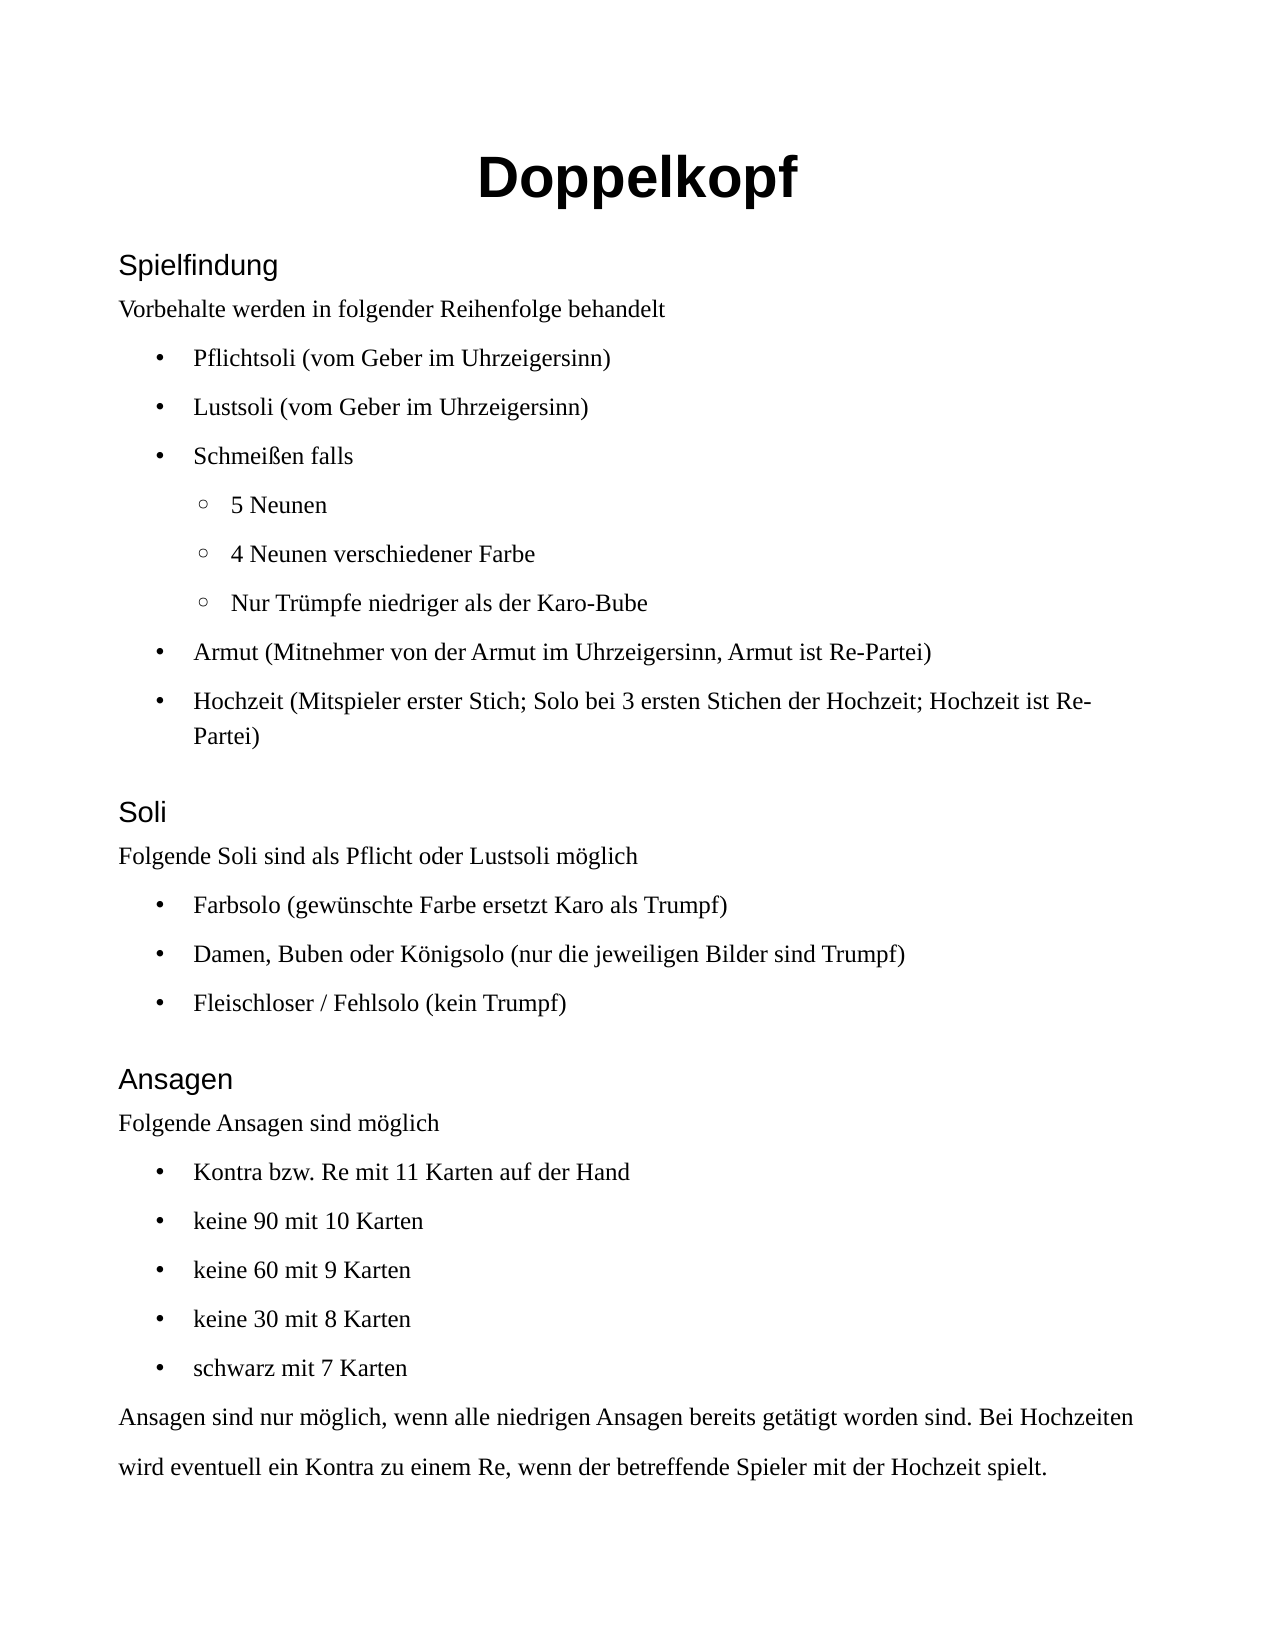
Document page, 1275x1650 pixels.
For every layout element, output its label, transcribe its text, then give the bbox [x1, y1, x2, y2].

text Ansagen sind nur möglich, wenn alle niedrigen Ansagen bereits getätigt worden sind. Bei Hochzeiten [118, 1402, 1157, 1431]
list Kontra bzw. Re mit 11 Karten auf der Hand [156, 1157, 1157, 1186]
text wird eventuell ein Kontra zu einem Re, wenn der betreffende Spieler mit der Hochzeit spielt. [118, 1452, 1157, 1480]
list keine 90 mit 10 Karten [156, 1206, 1157, 1235]
list Schmeißen falls [156, 441, 1157, 470]
list Damen, Buben oder Königsolo (nur die jeweiligen Bilder sind Trumpf) [156, 939, 1157, 968]
text Vorbehalte werden in folgender Reihenfolge behandelt [118, 294, 1157, 322]
subtitle Spielfindung [118, 248, 1157, 281]
list Hochzeit (Mitspieler erster Stich; Solo bei 3 ersten Stichen der Hochzeit; Hochzeit ist Re-Partei) [156, 686, 1157, 749]
list Fleischloser / Fehlsolo (kein Trumpf) [156, 988, 1157, 1017]
list Lustsoli (vom Geber im Uhrzeigersinn) [156, 392, 1157, 421]
list Nur Trümpfe niedriger als der Karo-Bube [193, 588, 1157, 617]
list Farbsolo (gewünschte Farbe ersetzt Karo als Trumpf) [156, 890, 1157, 919]
list Pflichtsoli (vom Geber im Uhrzeigersinn) [156, 343, 1157, 372]
list Armut (Mitnehmer von der Armut im Uhrzeigersinn, Armut ist Re-Partei) [156, 637, 1157, 666]
subtitle Ansagen [118, 1062, 1157, 1096]
list keine 30 mit 8 Karten [156, 1304, 1157, 1333]
list 4 Neunen verschiedener Farbe [193, 539, 1157, 568]
list 5 Neunen [193, 490, 1157, 519]
subtitle Soli [118, 795, 1157, 828]
text Folgende Soli sind als Pflicht oder Lustsoli möglich [118, 841, 1157, 869]
title Doppelkopf [118, 143, 1157, 210]
text Folgende Ansagen sind möglich [118, 1108, 1157, 1137]
list keine 60 mit 9 Karten [156, 1255, 1157, 1284]
list schwarz mit 7 Karten [156, 1353, 1157, 1382]
